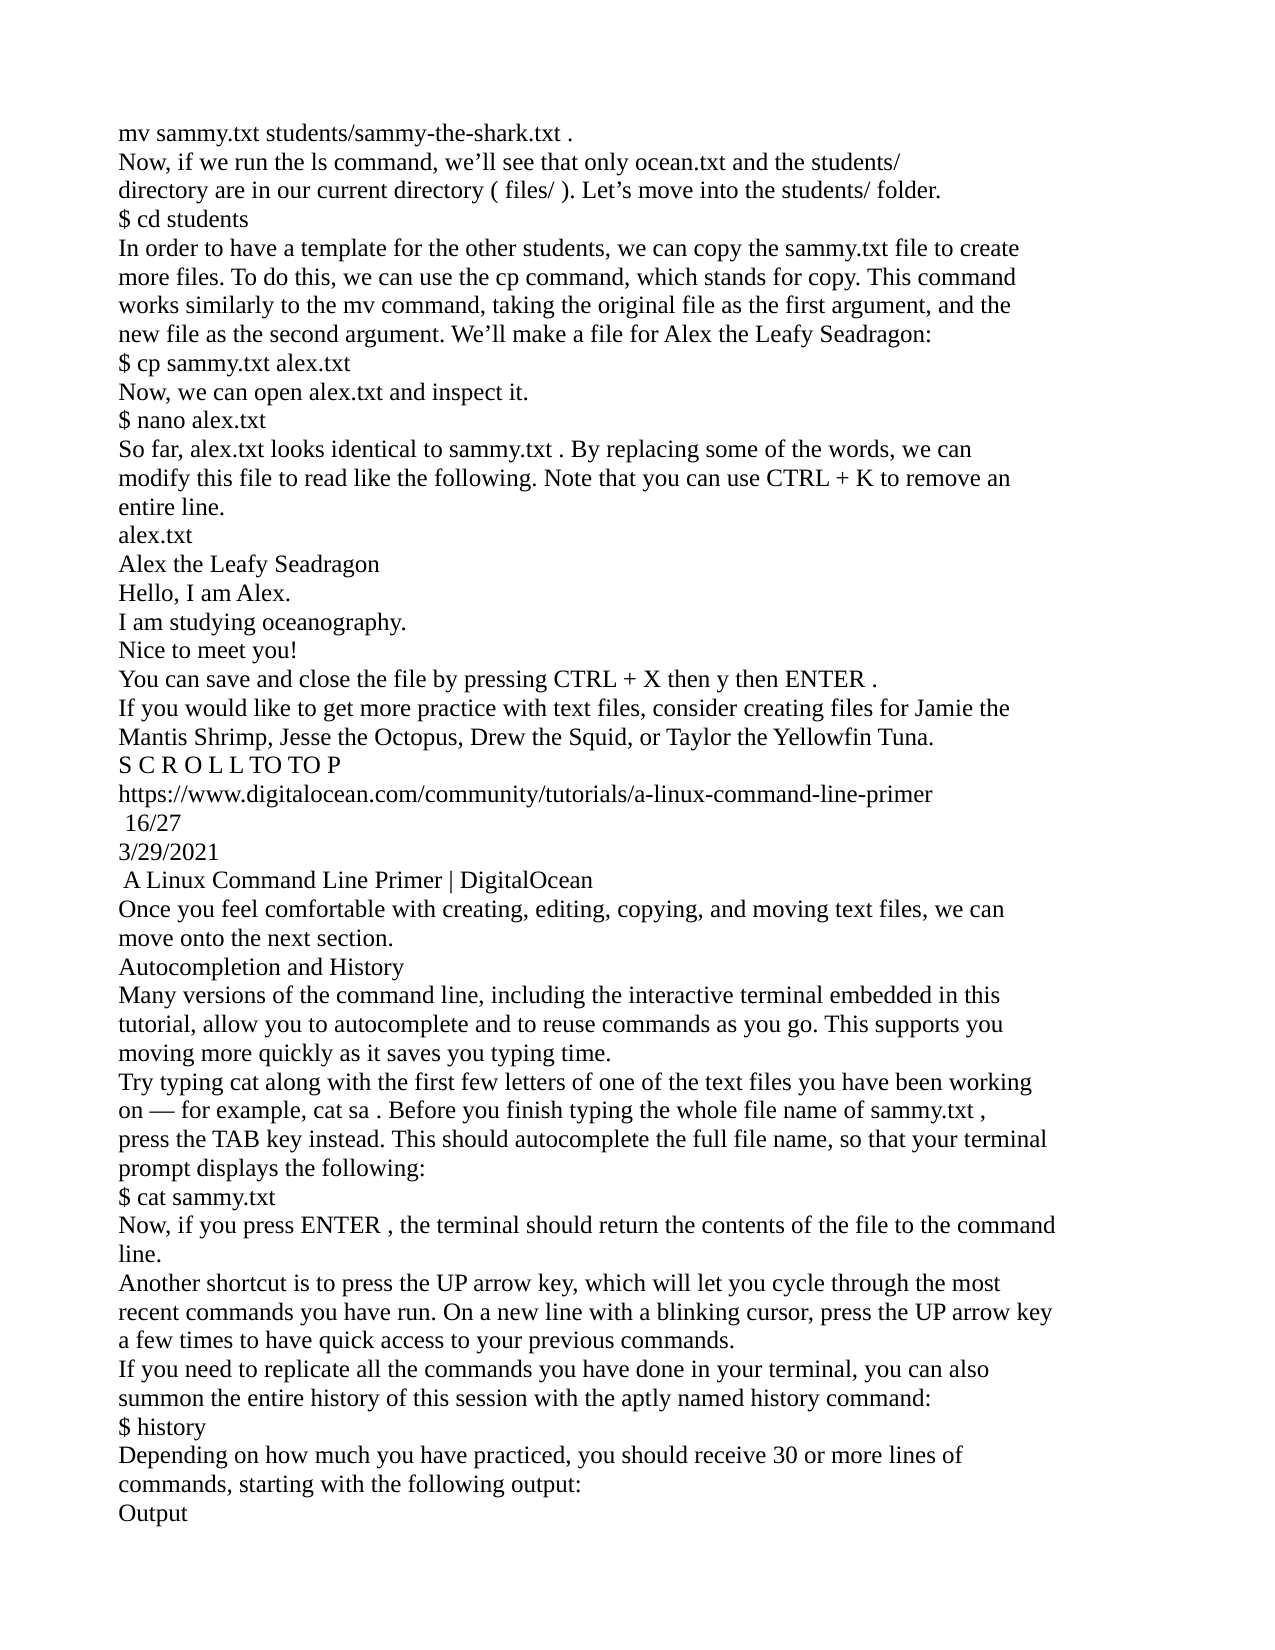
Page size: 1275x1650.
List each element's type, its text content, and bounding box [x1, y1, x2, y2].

text In order to have a template for the other students, we can copy the sammy.txt file to create [118, 233, 1157, 262]
text https://www.digitalocean.com/community/tutorials/a-linux-command-line-primer [118, 779, 1157, 808]
text move onto the next section. [118, 923, 1157, 952]
text If you need to replicate all the commands you have done in your terminal, you can also [118, 1354, 1157, 1383]
text works similarly to the mv command, taking the original file as the first argument, and the [118, 291, 1157, 319]
text more files. To do this, we can use the cp command, which stands for copy. This command [118, 262, 1157, 291]
text A Linux Command Line Primer | DigitalOcean [118, 866, 1157, 894]
text Depending on how much you have practiced, you should receive 30 or more lines of [118, 1441, 1157, 1469]
text Try typing cat along with the first few letters of one of the text files you have been working [118, 1067, 1157, 1096]
text mv sammy.txt students/sammy-the-shark.txt . [118, 118, 1157, 147]
text Many versions of the command line, including the interactive terminal embedded in this [118, 981, 1157, 1009]
text modify this file to read like the following. Note that you can use CTRL + K to remove an [118, 463, 1157, 492]
text Alex the Leafy Seadragon [118, 549, 1157, 578]
text You can save and close the file by pressing CTRL + X then y then ENTER . [118, 664, 1157, 693]
text tutorial, allow you to autocomplete and to reuse commands as you go. This supports you [118, 1009, 1157, 1038]
text $ cat sammy.txt [118, 1182, 1157, 1211]
text alex.txt [118, 521, 1157, 549]
text entire line. [118, 492, 1157, 521]
text commands, starting with the following output: [118, 1469, 1157, 1498]
text Hello, I am Alex. [118, 578, 1157, 607]
text S C R O L L TO TO P [118, 751, 1157, 779]
text $ nano alex.txt [118, 406, 1157, 434]
text Another shortcut is to press the UP arrow key, which will let you cycle through the most [118, 1268, 1157, 1297]
text Nice to meet you! [118, 636, 1157, 664]
text summon the entire history of this session with the aptly named history command: [118, 1383, 1157, 1412]
text Now, if you press ENTER , the terminal should return the contents of the file to the command [118, 1211, 1157, 1239]
text I am studying oceanography. [118, 607, 1157, 636]
text new file as the second argument. We’ll make a file for Alex the Leafy Seadragon: [118, 319, 1157, 348]
text directory are in our current directory ( files/ ). Let’s move into the students/ folder. [118, 176, 1157, 204]
text $ cd students [118, 204, 1157, 233]
text $ history [118, 1412, 1157, 1441]
text press the TAB key instead. This should autocomplete the full file name, so that your terminal [118, 1124, 1157, 1153]
text a few times to have quick access to your previous commands. [118, 1326, 1157, 1354]
text So far, alex.txt looks identical to sammy.txt . By replacing some of the words, we can [118, 434, 1157, 463]
text Mantis Shrimp, Jesse the Octopus, Drew the Squid, or Taylor the Yellowfin Tuna. [118, 722, 1157, 751]
text line. [118, 1239, 1157, 1268]
text prompt displays the following: [118, 1153, 1157, 1182]
text Autocompletion and History [118, 952, 1157, 981]
text recent commands you have run. On a new line with a blinking cursor, press the UP arrow key [118, 1297, 1157, 1326]
text If you would like to get more practice with text files, consider creating files for Jamie the [118, 693, 1157, 722]
text moving more quickly as it saves you typing time. [118, 1038, 1157, 1067]
text $ cp sammy.txt alex.txt [118, 348, 1157, 377]
text Now, if we run the ls command, we’ll see that only ocean.txt and the students/ [118, 147, 1157, 176]
text Once you feel comfortable with creating, editing, copying, and moving text files, we can [118, 894, 1157, 923]
text Now, we can open alex.txt and inspect it. [118, 377, 1157, 406]
text on — for example, cat sa . Before you finish typing the whole file name of sammy.txt , [118, 1096, 1157, 1124]
text Output [118, 1498, 1157, 1527]
text 16/27 [118, 808, 1157, 837]
text 3/29/2021 [118, 837, 1157, 866]
